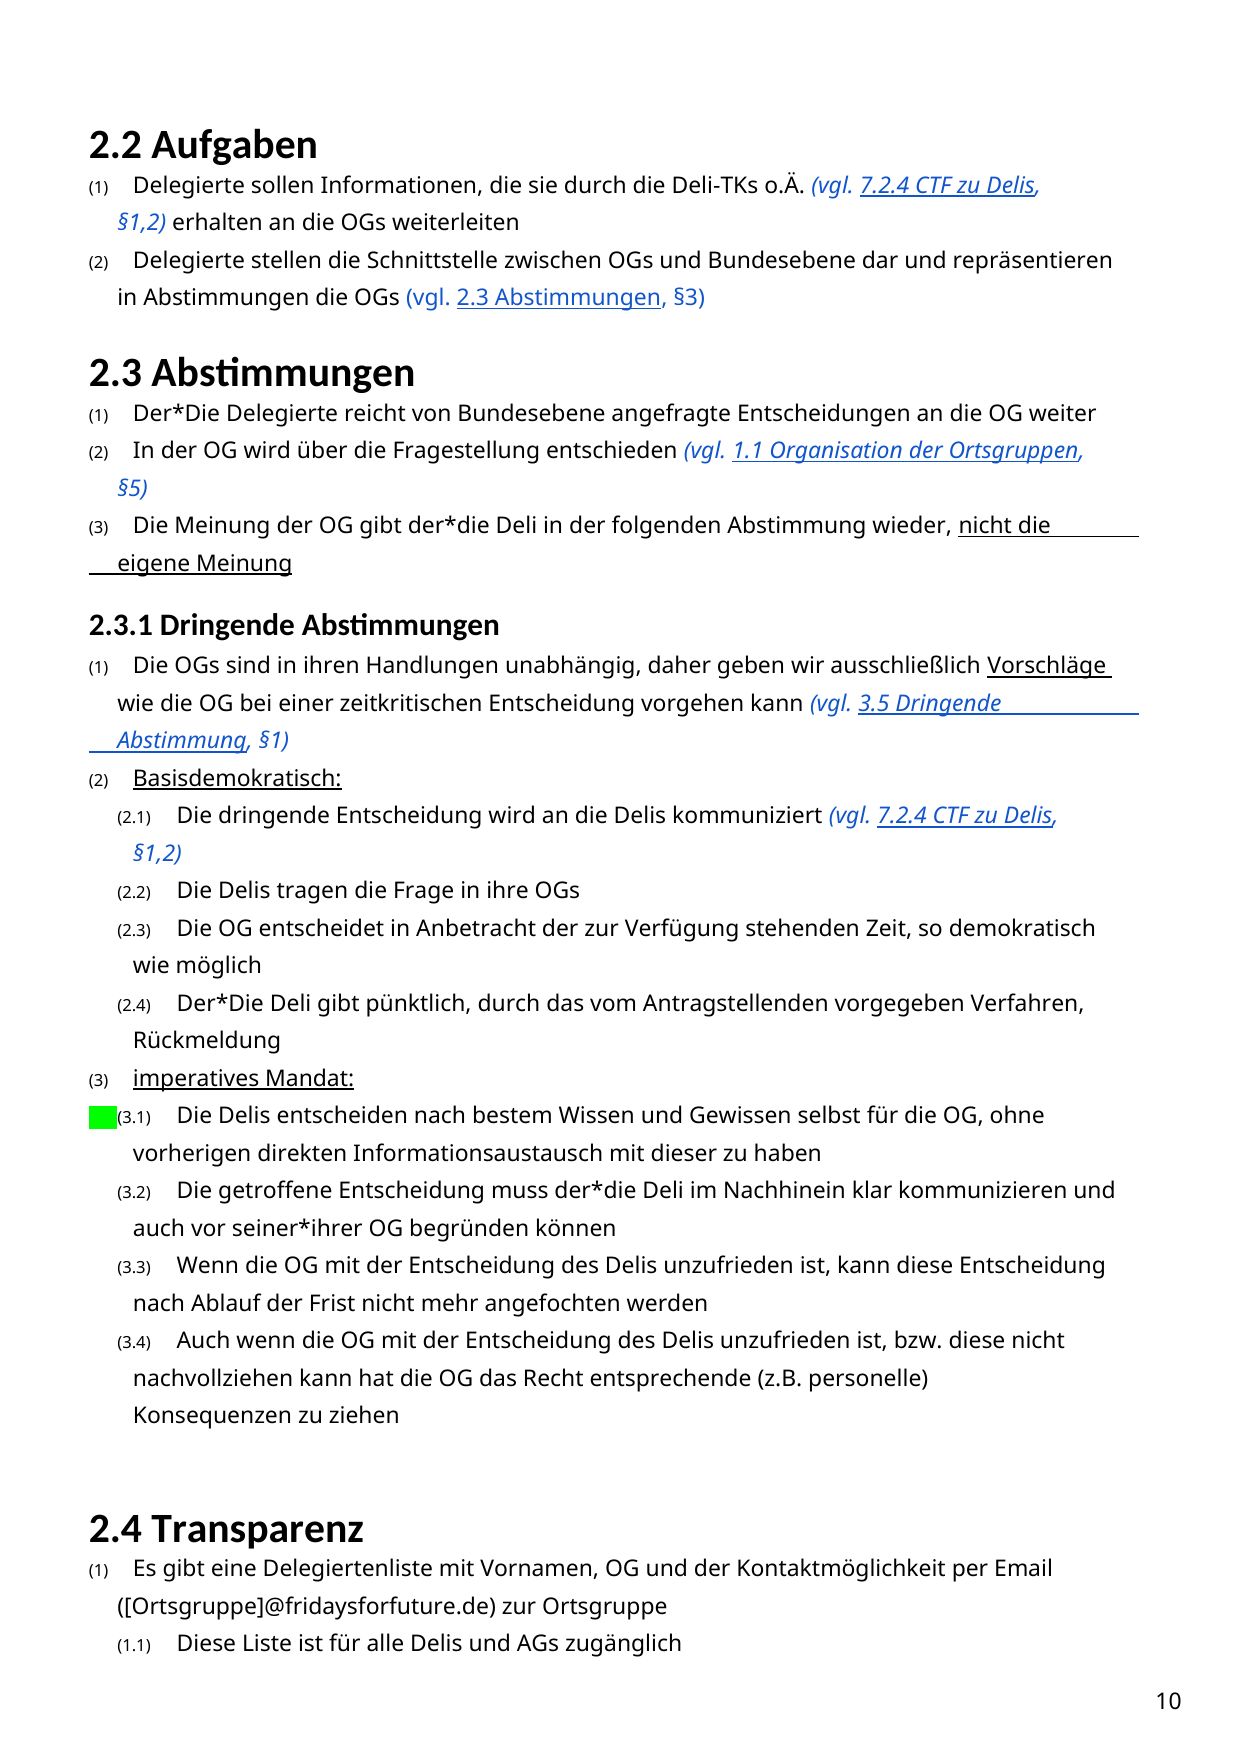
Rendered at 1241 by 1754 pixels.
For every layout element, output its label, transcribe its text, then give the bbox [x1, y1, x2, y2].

text (1) Der*Die Delegierte reicht von Bundesebene angefragte Entscheidungen an die OG weiter [88, 397, 1181, 428]
text (2.2) Die Delis tragen die Frage in ihre OGs [88, 874, 1181, 906]
subtitle 2.4 Transparenz [88, 1502, 1181, 1552]
text (1.1) Diese Liste ist für alle Delis und AGs zugänglich [88, 1627, 1181, 1659]
text (2) In der OG wird über die Fragestellung entschieden (vgl. 1.1 Organisation der Ortsgruppen, §5) [88, 434, 1181, 503]
text (3.3) Wenn die OG mit der Entscheidung des Delis unzufrieden ist, kann diese Entscheidung nach Ablauf der Frist nicht mehr angefochten werden [88, 1249, 1181, 1318]
subtitle 2.3.1 Dringende Abstimmungen [88, 605, 1181, 643]
text (2.3) Die OG entscheidet in Anbetracht der zur Verfügung stehenden Zeit, so demokratisch wie möglich [88, 912, 1181, 981]
text (3) Die Meinung der OG gibt der*die Deli in der folgenden Abstimmung wieder, nicht die eigene Meinung [88, 509, 1181, 578]
text (1) Die OGs sind in ihren Handlungen unabhängig, daher geben wir ausschließlich Vorschläge wie die OG bei einer zeitkritischen Entscheidung vorgehen kann (vgl. 3.5 Dringende Abstimmung, §1) [88, 649, 1181, 756]
text (3) imperatives Mandat: [88, 1062, 1181, 1093]
subtitle 2.3 Abstimmungen [88, 346, 1181, 397]
text (3.4) Auch wenn die OG mit der Entscheidung des Delis unzufrieden ist, bzw. diese nicht nachvollziehen kann hat die OG das Recht entsprechende (z.B. personelle) Konsequenzen zu ziehen [88, 1324, 1181, 1431]
text (3.1) Die Delis entscheiden nach bestem Wissen und Gewissen selbst für die OG, ohne vorherigen direkten Informationsaustausch mit dieser zu haben [88, 1099, 1181, 1168]
text (2.1) Die dringende Entscheidung wird an die Delis kommuniziert (vgl. 7.2.4 CTF zu Delis, §1,2) [88, 799, 1181, 868]
text (3.2) Die getroffene Entscheidung muss der*die Deli im Nachhinein klar kommunizieren und auch vor seiner*ihrer OG begründen können [88, 1174, 1181, 1243]
text (1) Es gibt eine Delegiertenliste mit Vornamen, OG und der Kontaktmöglichkeit per Email ([Ortsgruppe]@fridaysforfuture.de) zur Ortsgruppe [88, 1552, 1181, 1621]
text (2) Delegierte stellen die Schnittstelle zwischen OGs und Bundesebene dar und repräsentieren in Abstimmungen die OGs (vgl. 2.3 Abstimmungen, §3) [88, 244, 1181, 313]
text (1) Delegierte sollen Informationen, die sie durch die Deli-TKs o.Ä. (vgl. 7.2.4 CTF zu Delis, §1,2) erhalten an die OGs weiterleiten [88, 169, 1181, 238]
subtitle 2.2 Aufgaben [88, 118, 1181, 169]
text (2) Basisdemokratisch: [88, 762, 1181, 793]
text (2.4) Der*Die Deli gibt pünktlich, durch das vom Antragstellenden vorgegeben Verfahren, Rückmeldung [88, 987, 1181, 1056]
